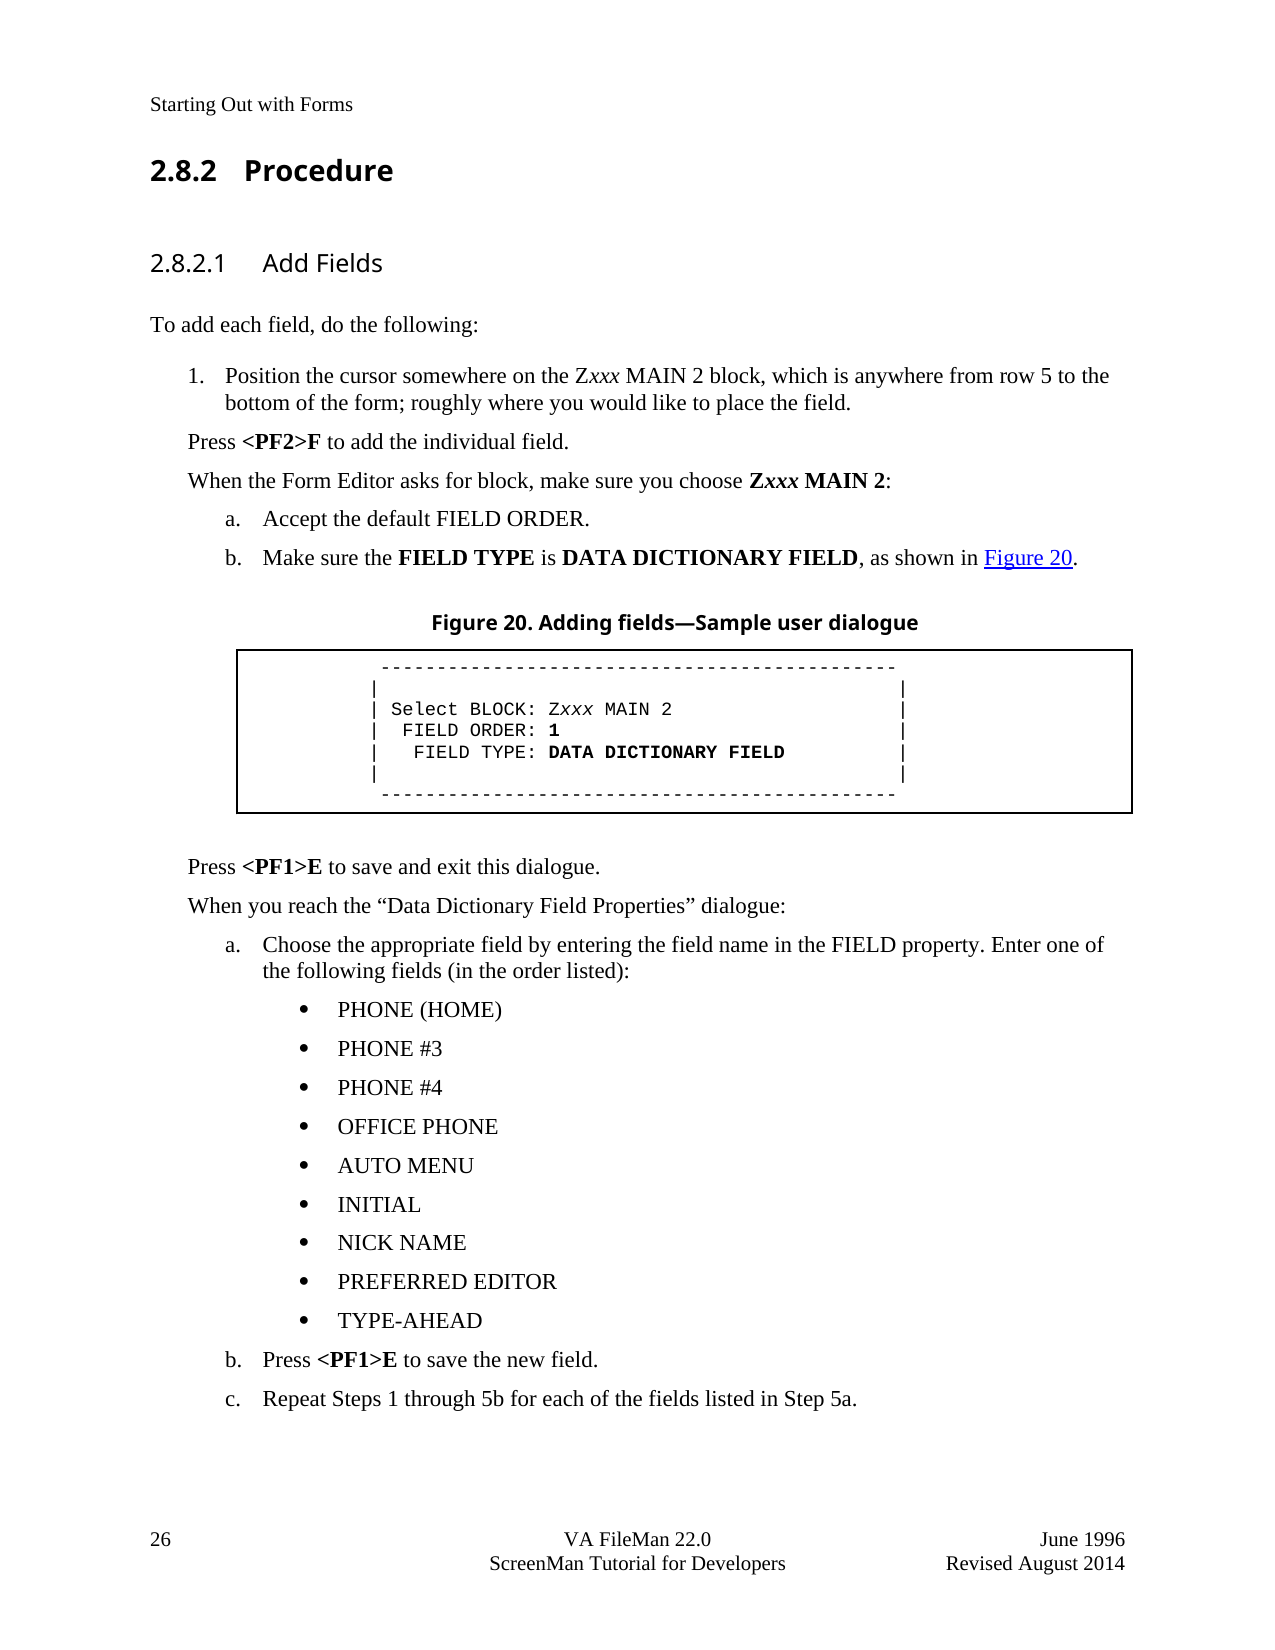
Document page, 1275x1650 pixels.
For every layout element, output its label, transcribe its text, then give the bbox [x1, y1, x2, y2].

list Make sure the FIELD TYPE is DATA DICTIONARY FIELD, as shown in Figure 20. [225, 544, 1125, 571]
subtitle Procedure [150, 150, 1125, 190]
list PHONE #3 [300, 1035, 1125, 1062]
list NICK NAME [300, 1229, 1125, 1256]
text ---------------------------------------------- [238, 651, 1131, 670]
text To add each field, do the following: [150, 311, 1125, 338]
list PHONE (HOME) [300, 996, 1125, 1023]
text Figure 20. Adding fields—Sample user dialogue [225, 608, 1125, 637]
text | FIELD TYPE: DATA DICTIONARY FIELD | [238, 734, 1131, 755]
list PHONE #4 [300, 1074, 1125, 1100]
list OFFICE PHONE [300, 1113, 1125, 1139]
list Press <PF1>E to save the new field. [225, 1346, 1125, 1372]
list AUTO MENU [300, 1152, 1125, 1178]
text | | [238, 755, 1131, 777]
text | FIELD ORDER: 1 | [238, 713, 1131, 734]
text | Select BLOCK: Zxxx MAIN 2 | [238, 692, 1131, 713]
list PREFERRED EDITOR [300, 1268, 1125, 1295]
text ---------------------------------------------- [238, 777, 1131, 812]
list Press <PF2>F to add the individual field. [187, 428, 1125, 454]
text | | [238, 670, 1131, 692]
list Accept the default FIELD ORDER. [225, 506, 1125, 532]
list TYPE-AHEAD [300, 1307, 1125, 1333]
list When the Form Editor asks for block, make sure you choose Zxxx MAIN 2: [187, 467, 1125, 493]
list Repeat Steps 1 through 5b for each of the fields listed in Step 5a. [225, 1385, 1125, 1411]
list Choose the appropriate field by entering the field name in the FIELD property. Enter one of the following fields (in the order listed): [225, 931, 1125, 984]
list INITIAL [300, 1191, 1125, 1217]
list When you reach the “Data Dictionary Field Properties” dialogue: [187, 892, 1125, 919]
list Position the cursor somewhere on the Zxxx MAIN 2 block, which is anywhere from row 5 to the bottom of the form; roughly where you would like to place the field. [187, 363, 1125, 415]
list Press <PF1>E to save and exit this dialogue. [187, 853, 1125, 880]
subtitle Add Fields [150, 246, 1125, 280]
